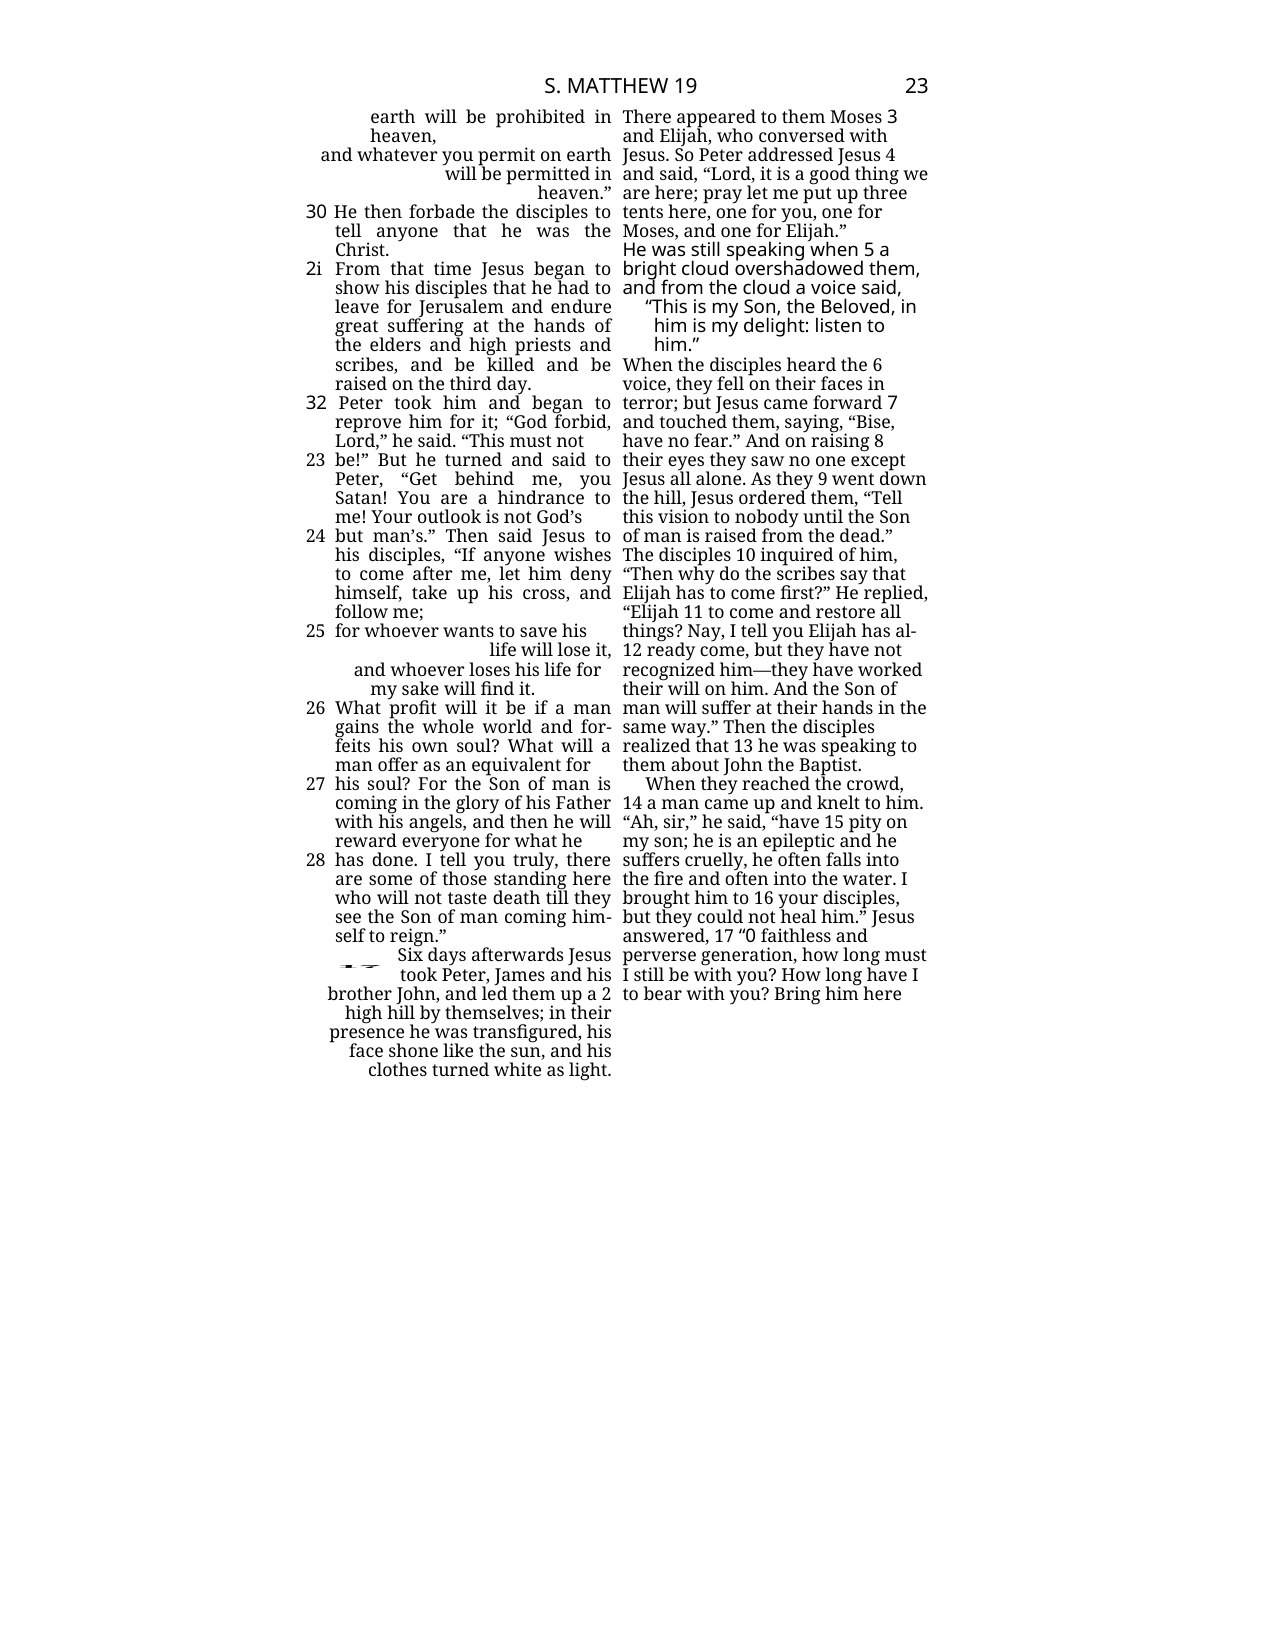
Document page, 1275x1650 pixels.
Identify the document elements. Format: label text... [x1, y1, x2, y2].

text There appeared to them Moses 3 and Elijah, who conversed with Jesus. So Peter addressed Jesus 4 and said, “Lord, it is a good thing we are here; pray let me put up three tents here, one for you, one for Moses, and one for Elijah.” [622, 108, 928, 241]
list be!” But he turned and said to Peter, “Get behind me, you Satan! You are a hindrance to me! Your outlook is not God’s [306, 451, 612, 527]
text heaven.” [306, 184, 612, 203]
text earth will be prohibited in heaven, [370, 108, 612, 146]
list What profit will it be if a man gains the whole world and for­feits his own soul? What will a man offer as an equivalent for [306, 699, 612, 775]
text and whatever you permit on earth will be permitted in [306, 146, 612, 184]
text He was still speaking when 5 a bright cloud overshadowed them, and from the cloud a voice said, [622, 241, 928, 298]
text 32 Peter took him and began to reprove him for it; “God forbid, Lord,” he said. “This must not [306, 394, 612, 451]
list has done. I tell you truly, there are some of those standing here who will not taste death till they see the Son of man coming him­self to reign.” [306, 851, 612, 947]
text and whoever loses his life for my sake will find it. [353, 661, 612, 699]
text Six days afterwards Jesus took Peter, James and his brother John, and led them up a 2 high hill by themselves; in their presence he was transfigured, his face shone like the sun, and his clothes turned white as light. [306, 947, 612, 1080]
list but man’s.” Then said Jesus to his disciples, “If anyone wishes to come after me, let him deny himself, take up his cross, and follow me; [306, 527, 612, 623]
text 30 He then forbade the disciples to tell anyone that he was the Christ. [306, 203, 612, 260]
text life will lose it, [306, 642, 612, 661]
list for whoever wants to save his [306, 623, 612, 642]
text “This is my Son, the Beloved, in him is my delight: listen to him.” [645, 298, 928, 356]
text When the disciples heard the 6 voice, they fell on their faces in terror; but Jesus came forward 7 and touched them, saying, “Bise, have no fear.” And on raising 8 their eyes they saw no one ex­cept Jesus all alone. As they 9 went down the hill, Jesus ordered them, “Tell this vision to nobody until the Son of man is raised from the dead.” The disciples 10 inquired of him, “Then why do the scribes say that Elijah has to come first?” He replied, “Elijah 11 to come and restore all things? Nay, I tell you Elijah has al- 12 ready come, but they have not recognized him—they have worked their will on him. And the Son of man will suffer at their hands in the same way.” Then the disciples realized that 13 he was speaking to them about John the Baptist. [622, 356, 928, 775]
list his soul? For the Son of man is coming in the glory of his Father with his angels, and then he will reward everyone for what he [306, 775, 612, 851]
text When they reached the crowd, 14 a man came up and knelt to him. “Ah, sir,” he said, “have 15 pity on my son; he is an epileptic and he suffers cruelly, he often falls into the fire and often into the water. I brought him to 16 your disciples, but they could not heal him.” Jesus answered, 17 “0 faithless and perverse genera­tion, how long must I still be with you? How long have I to bear with you? Bring him here [622, 775, 928, 1004]
text 2i From that time Jesus began to show his disciples that he had to leave for Jerusalem and en­dure great suffering at the hands of the elders and high priests and scribes, and be killed and be raised on the third day. [306, 260, 612, 394]
